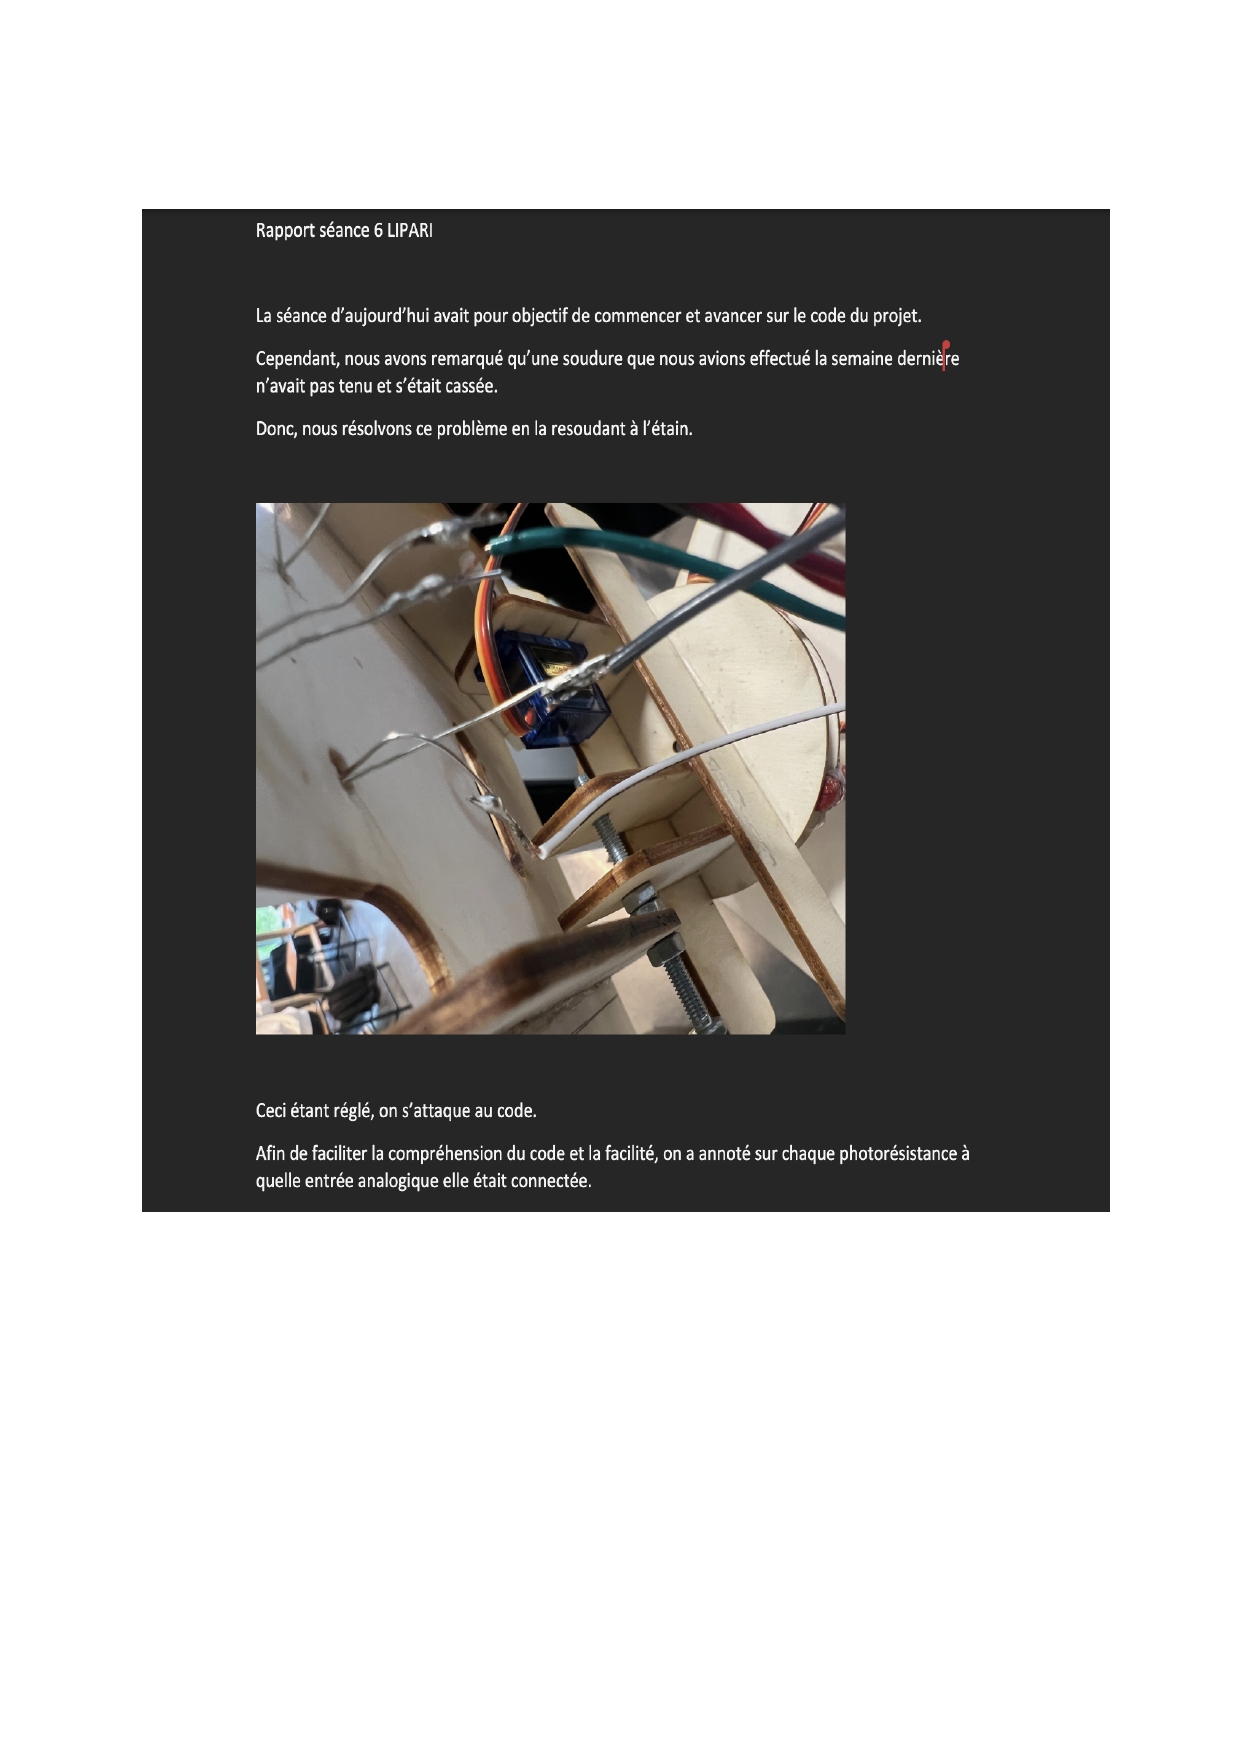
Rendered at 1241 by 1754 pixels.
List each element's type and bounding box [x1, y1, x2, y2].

picture [142, 209, 1110, 1212]
